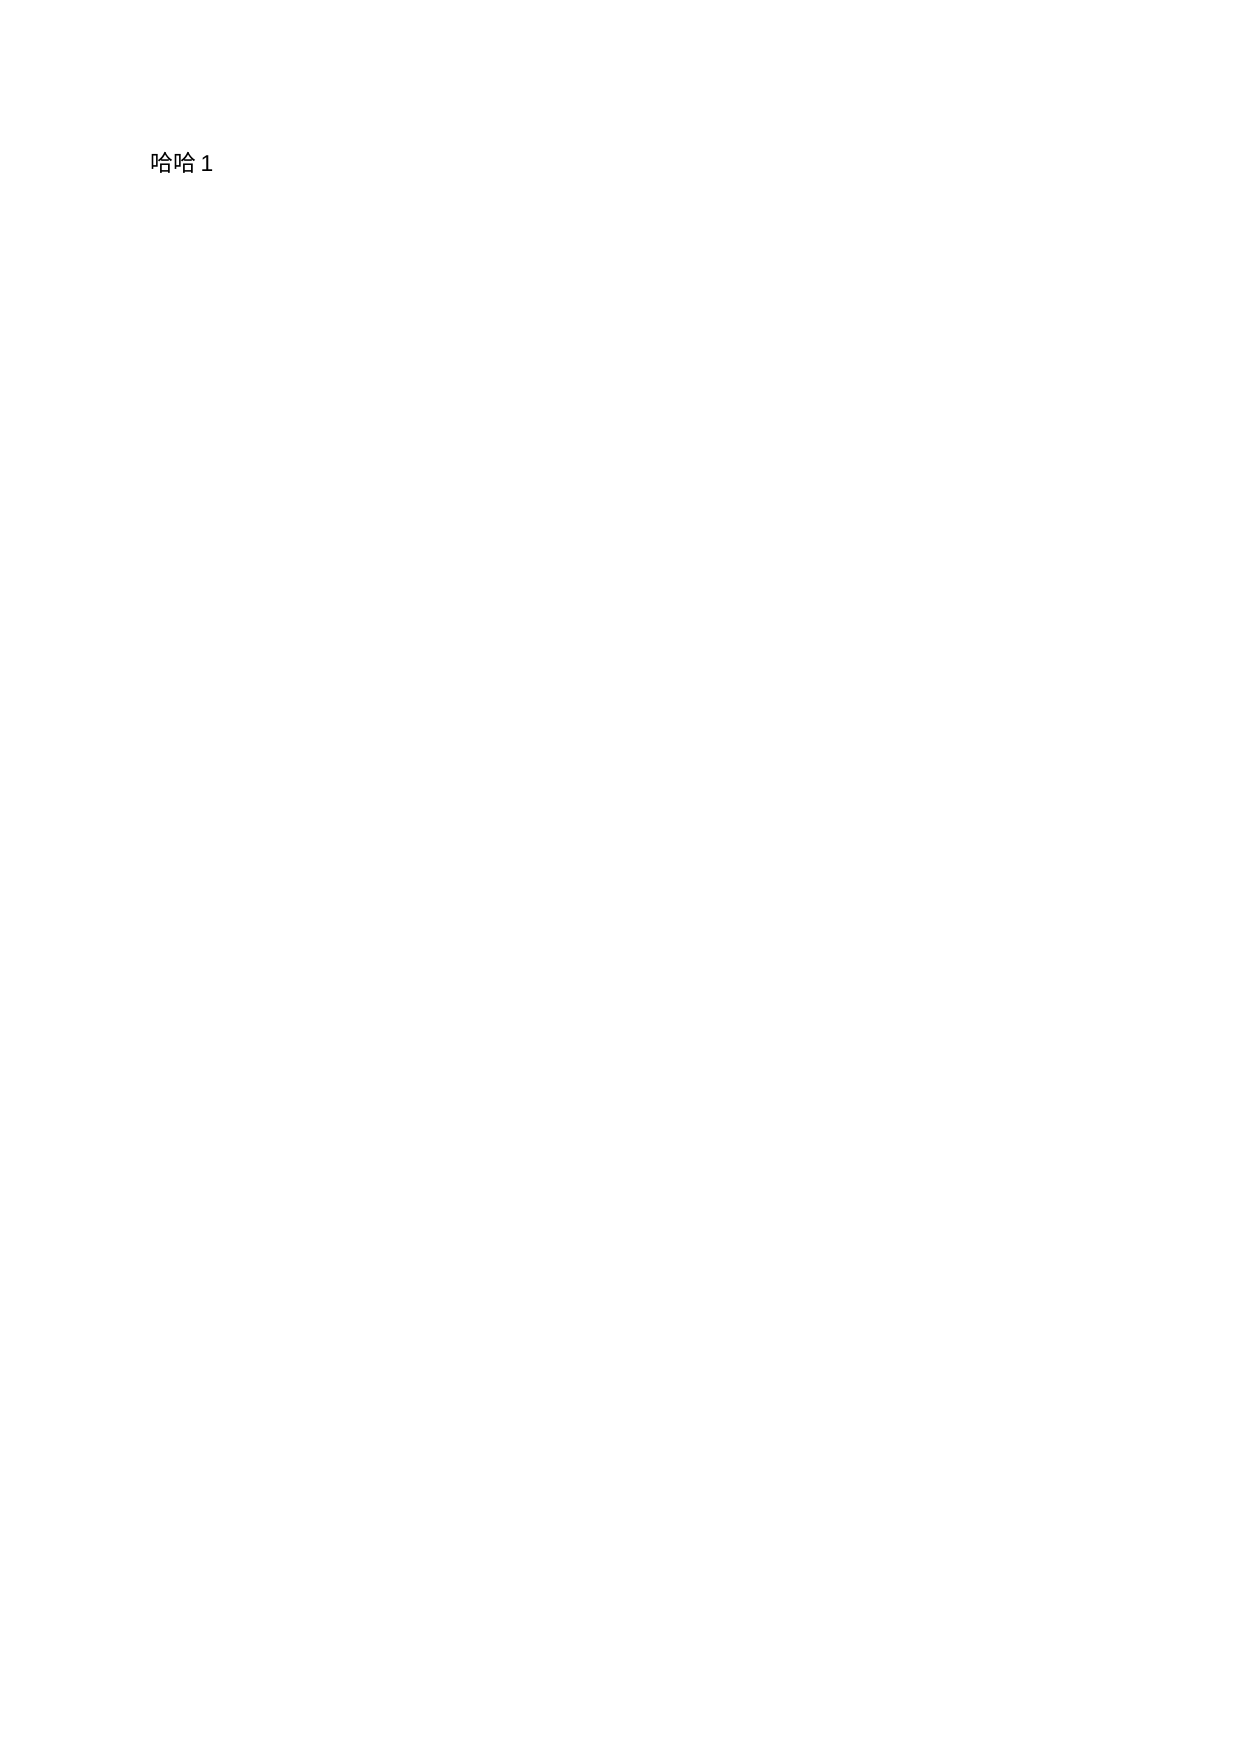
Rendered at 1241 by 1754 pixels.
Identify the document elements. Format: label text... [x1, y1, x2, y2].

text 哈哈1 [150, 150, 1090, 176]
